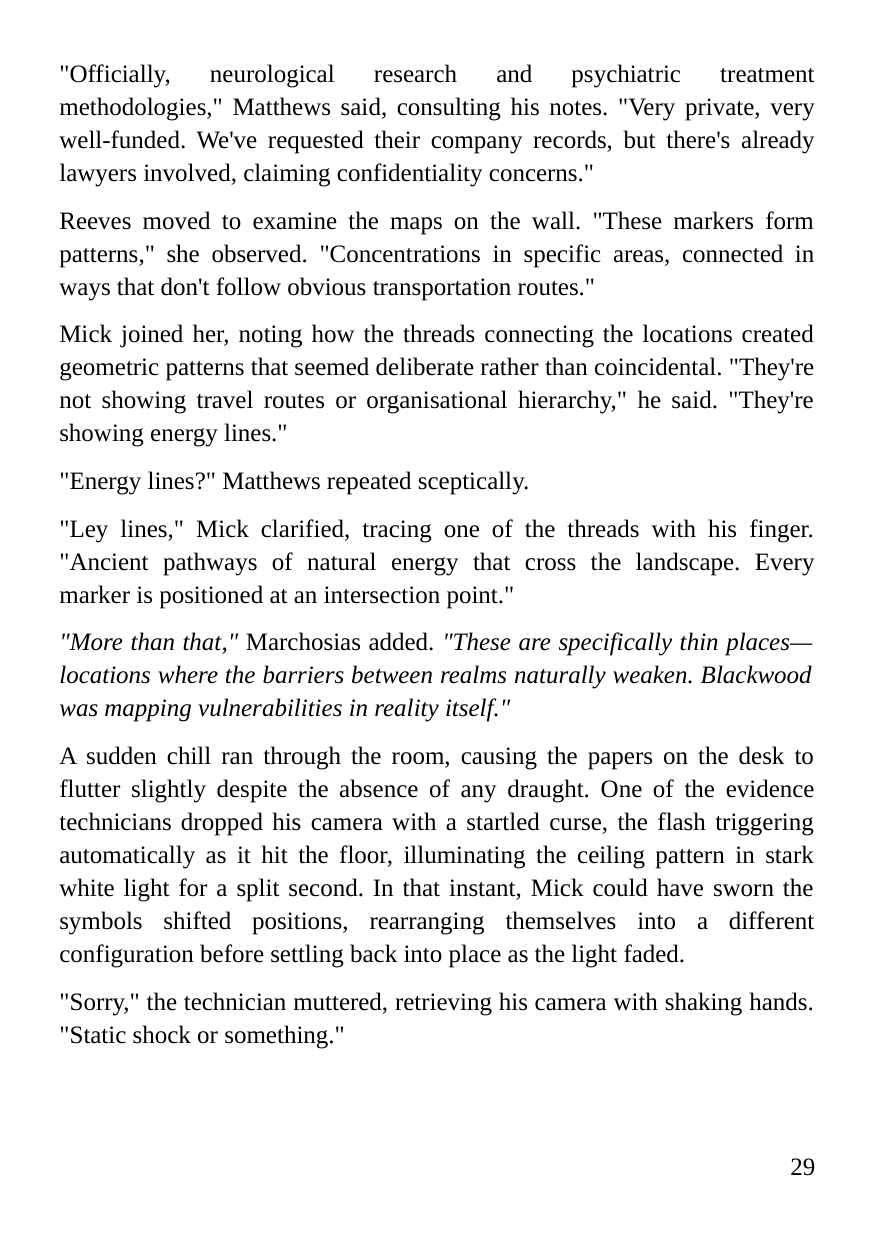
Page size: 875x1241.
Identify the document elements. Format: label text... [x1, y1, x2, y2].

text Mick joined her, noting how the threads connecting the locations created geometric patterns that seemed deliberate rather than coincidental. "They're not showing travel routes or organisational hierarchy," he said. "They're showing energy lines." [59, 319, 815, 447]
text "Officially, neurological research and psychiatric treatment methodologies," Matthews said, consulting his notes. "Very private, very well-funded. We've requested their company records, but there's already lawyers involved, claiming confidentiality concerns." [59, 59, 815, 187]
text A sudden chill ran through the room, causing the papers on the desk to flutter slightly despite the absence of any draught. One of the evidence technicians dropped his camera with a startled curse, the flash triggering automatically as it hit the floor, illuminating the ceiling pattern in stark white light for a split second. In that instant, Mick could have sworn the symbols shifted positions, rearranging themselves into a different configuration before settling back into place as the light faded. [59, 741, 815, 968]
text "Sorry," the technician muttered, retrieving his camera with shaking hands. "Static shock or something." [59, 987, 815, 1048]
text "Energy lines?" Matthews repeated sceptically. [59, 466, 815, 495]
text "Ley lines," Mick clarified, tracing one of the threads with his finger. "Ancient pathways of natural energy that cross the landscape. Every marker is positioned at an intersection point." [59, 514, 815, 608]
text Reeves moved to examine the maps on the wall. "These markers form patterns," she observed. "Concentrations in specific areas, connected in ways that don't follow obvious transportation routes." [59, 206, 815, 301]
text "More than that," Marchosias added. "These are specifically thin places—locations where the barriers between realms naturally weaken. Blackwood was mapping vulnerabilities in reality itself." [59, 627, 815, 722]
